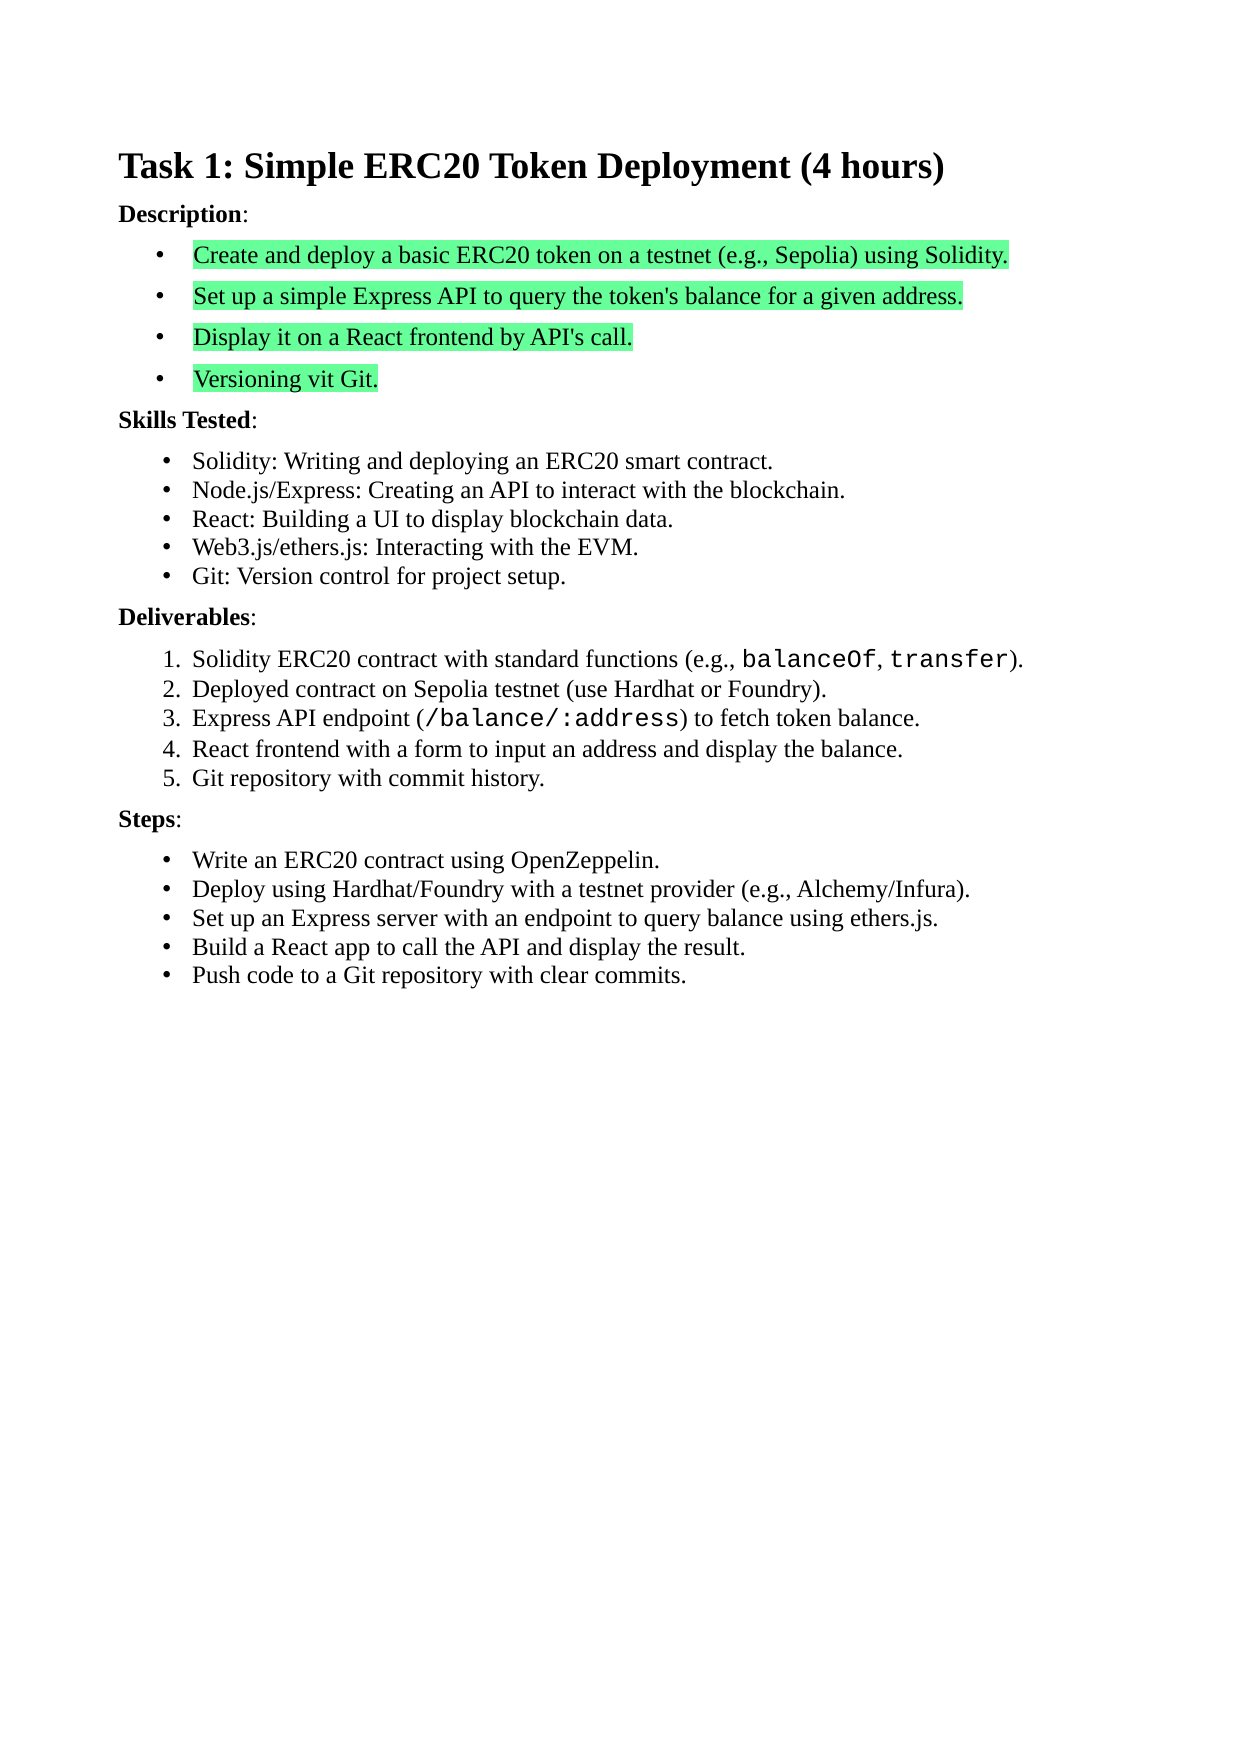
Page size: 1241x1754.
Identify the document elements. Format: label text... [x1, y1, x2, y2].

list Web3.js/ethers.js: Interacting with the EVM. [162, 532, 1122, 561]
subtitle Task 1: Simple ERC20 Token Deployment (4 hours) [118, 143, 1122, 186]
text Steps: [118, 804, 1122, 833]
list React: Building a UI to display blockchain data. [162, 504, 1122, 532]
text Description: [118, 199, 1122, 227]
text Skills Tested: [118, 405, 1122, 434]
list Git: Version control for project setup. [162, 561, 1122, 590]
list Deploy using Hardhat/Foundry with a testnet provider (e.g., Alchemy/Infura). [162, 874, 1122, 903]
list Push code to a Git repository with clear commits. [162, 960, 1122, 989]
list Versioning vit Git. [156, 364, 1122, 392]
list Deployed contract on Sepolia testnet (use Hardhat or Foundry). [162, 674, 1122, 703]
list Display it on a React frontend by API's call. [156, 322, 1122, 351]
list Create and deploy a basic ERC20 token on a testnet (e.g., Sepolia) using Solidity. [156, 240, 1122, 269]
list Git repository with commit history. [162, 763, 1122, 792]
list Set up a simple Express API to query the token's balance for a given address. [156, 281, 1122, 310]
list Write an ERC20 contract using OpenZeppelin. [162, 845, 1122, 874]
list Node.js/Express: Creating an API to interact with the blockchain. [162, 475, 1122, 504]
text Deliverables: [118, 602, 1122, 631]
list Solidity: Writing and deploying an ERC20 smart contract. [162, 446, 1122, 475]
list Express API endpoint (/balance/:address) to fetch token balance. [162, 703, 1122, 734]
list React frontend with a form to input an address and display the balance. [162, 734, 1122, 763]
list Build a React app to call the API and display the result. [162, 932, 1122, 960]
list Solidity ERC20 contract with standard functions (e.g., balanceOf, transfer). [162, 644, 1122, 674]
list Set up an Express server with an endpoint to query balance using ethers.js. [162, 903, 1122, 932]
